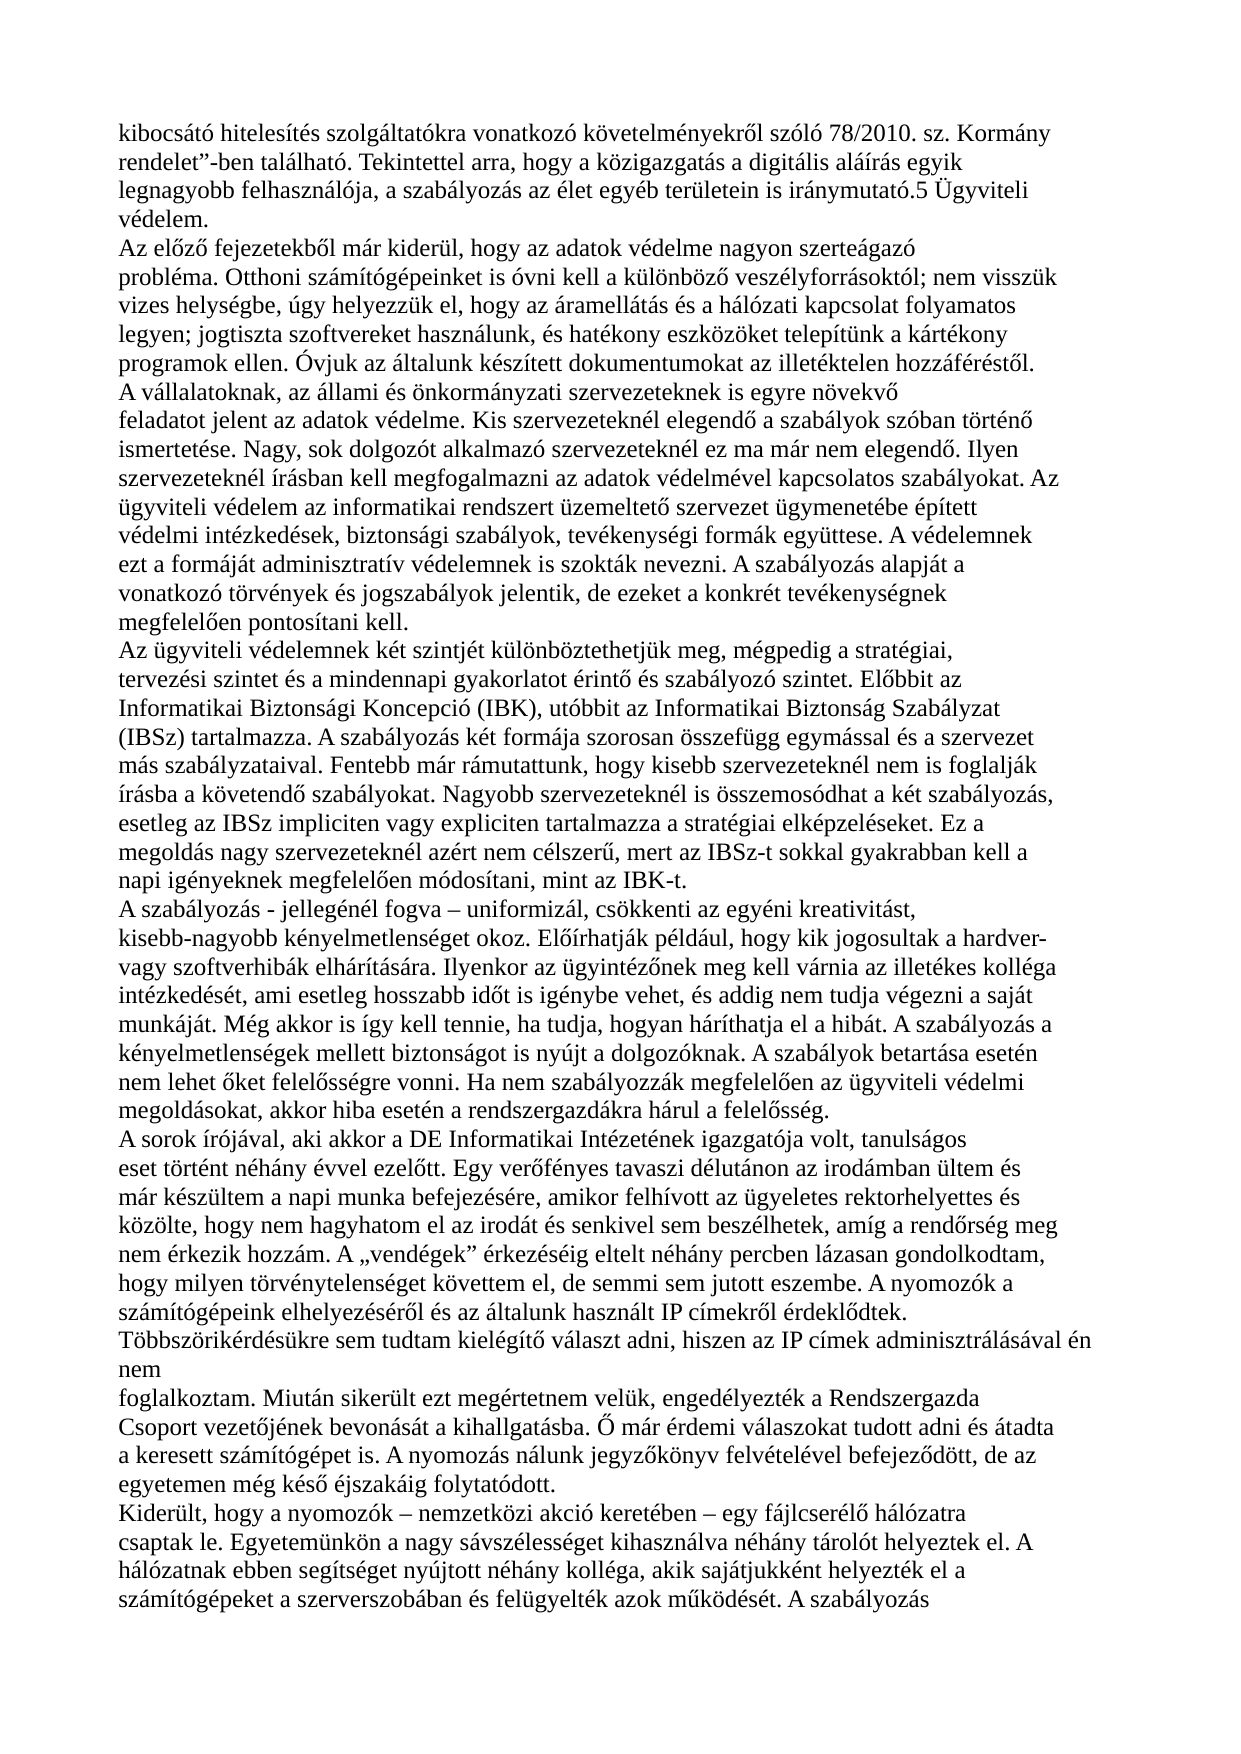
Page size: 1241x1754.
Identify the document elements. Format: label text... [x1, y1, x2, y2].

text más szabályzataival. Fentebb már rámutattunk, hogy kisebb szervezeteknél nem is foglalják [118, 751, 1122, 779]
text Informatikai Biztonsági Koncepció (IBK), utóbbit az Informatikai Biztonság Szabályzat [118, 693, 1122, 722]
text ismertetése. Nagy, sok dolgozót alkalmazó szervezeteknél ez ma már nem elegendő. Ilyen [118, 434, 1122, 463]
text megfelelően pontosítani kell. [118, 607, 1122, 636]
text számítógépeket a szerverszobában és felügyelték azok működését. A szabályozás [118, 1584, 1122, 1613]
text A vállalatoknak, az állami és önkormányzati szervezeteknek is egyre növekvő [118, 377, 1122, 406]
text számítógépeink elhelyezéséről és az általunk használt IP címekről érdeklődtek. Többszörikérdésükre sem tudtam kielégítő választ adni, hiszen az IP címek adminisztrálásával én nem [118, 1297, 1122, 1383]
text írásba a követendő szabályokat. Nagyobb szervezeteknél is összemosódhat a két szabályozás, [118, 779, 1122, 808]
text intézkedését, ami esetleg hosszabb időt is igénybe vehet, és addig nem tudja végezni a saját [118, 981, 1122, 1009]
text feladatot jelent az adatok védelme. Kis szervezeteknél elegendő a szabályok szóban történő [118, 406, 1122, 434]
text kényelmetlenségek mellett biztonságot is nyújt a dolgozóknak. A szabályok betartása esetén [118, 1038, 1122, 1067]
text Kiderült, hogy a nyomozók – nemzetközi akció keretében – egy fájlcserélő hálózatra [118, 1498, 1122, 1527]
text Csoport vezetőjének bevonását a kihallgatásba. Ő már érdemi válaszokat tudott adni és átadta [118, 1412, 1122, 1441]
text probléma. Otthoni számítógépeinket is óvni kell a különböző veszélyforrásoktól; nem visszük [118, 262, 1122, 291]
text esetleg az IBSz impliciten vagy expliciten tartalmazza a stratégiai elképzeléseket. Ez a [118, 808, 1122, 837]
text nem lehet őket felelősségre vonni. Ha nem szabályozzák megfelelően az ügyviteli védelmi [118, 1067, 1122, 1096]
text legyen; jogtiszta szoftvereket használunk, és hatékony eszközöket telepítünk a kártékony [118, 319, 1122, 348]
text munkáját. Még akkor is így kell tennie, ha tudja, hogyan háríthatja el a hibát. A szabályozás a [118, 1009, 1122, 1038]
text vagy szoftverhibák elhárítására. Ilyenkor az ügyintézőnek meg kell várnia az illetékes kolléga [118, 952, 1122, 981]
text A sorok írójával, aki akkor a DE Informatikai Intézetének igazgatója volt, tanulságos [118, 1124, 1122, 1153]
text egyetemen még késő éjszakáig folytatódott. [118, 1469, 1122, 1498]
text Az előző fejezetekből már kiderül, hogy az adatok védelme nagyon szerteágazó [118, 233, 1122, 262]
text szervezeteknél írásban kell megfogalmazni az adatok védelmével kapcsolatos szabályokat. Az [118, 463, 1122, 492]
text Az ügyviteli védelemnek két szintjét különböztethetjük meg, mégpedig a stratégiai, [118, 636, 1122, 664]
text megoldás nagy szervezeteknél azért nem célszerű, mert az IBSz-t sokkal gyakrabban kell a [118, 837, 1122, 866]
text kibocsátó hitelesítés szolgáltatókra vonatkozó követelményekről szóló 78/2010. sz. Kormány [118, 118, 1122, 147]
text vizes helységbe, úgy helyezzük el, hogy az áramellátás és a hálózati kapcsolat folyamatos [118, 291, 1122, 319]
text napi igényeknek megfelelően módosítani, mint az IBK-t. [118, 866, 1122, 894]
text megoldásokat, akkor hiba esetén a rendszergazdákra hárul a felelősség. [118, 1096, 1122, 1124]
text már készültem a napi munka befejezésére, amikor felhívott az ügyeletes rektorhelyettes és [118, 1182, 1122, 1211]
text a keresett számítógépet is. A nyomozás nálunk jegyzőkönyv felvételével befejeződött, de az [118, 1441, 1122, 1469]
text foglalkoztam. Miután sikerült ezt megértetnem velük, engedélyezték a Rendszergazda [118, 1383, 1122, 1412]
text hálózatnak ebben segítséget nyújtott néhány kolléga, akik sajátjukként helyezték el a [118, 1556, 1122, 1584]
text kisebb-nagyobb kényelmetlenséget okoz. Előírhatják például, hogy kik jogosultak a hardver- [118, 923, 1122, 952]
text legnagyobb felhasználója, a szabályozás az élet egyéb területein is iránymutató.5 Ügyviteli védelem. [118, 176, 1122, 233]
text (IBSz) tartalmazza. A szabályozás két formája szorosan összefügg egymással és a szervezet [118, 722, 1122, 751]
text hogy milyen törvénytelenséget követtem el, de semmi sem jutott eszembe. A nyomozók a [118, 1268, 1122, 1297]
text vonatkozó törvények és jogszabályok jelentik, de ezeket a konkrét tevékenységnek [118, 578, 1122, 607]
text nem érkezik hozzám. A „vendégek” érkezéséig eltelt néhány percben lázasan gondolkodtam, [118, 1239, 1122, 1268]
text rendelet”-ben található. Tekintettel arra, hogy a közigazgatás a digitális aláírás egyik [118, 147, 1122, 176]
text A szabályozás - jellegénél fogva – uniformizál, csökkenti az egyéni kreativitást, [118, 894, 1122, 923]
text védelmi intézkedések, biztonsági szabályok, tevékenységi formák együttese. A védelemnek [118, 521, 1122, 549]
text ezt a formáját adminisztratív védelemnek is szokták nevezni. A szabályozás alapját a [118, 549, 1122, 578]
text közölte, hogy nem hagyhatom el az irodát és senkivel sem beszélhetek, amíg a rendőrség meg [118, 1211, 1122, 1239]
text programok ellen. Óvjuk az általunk készített dokumentumokat az illetéktelen hozzáféréstől. [118, 348, 1122, 377]
text ügyviteli védelem az informatikai rendszert üzemeltető szervezet ügymenetébe épített [118, 492, 1122, 521]
text tervezési szintet és a mindennapi gyakorlatot érintő és szabályozó szintet. Előbbit az [118, 664, 1122, 693]
text eset történt néhány évvel ezelőtt. Egy verőfényes tavaszi délutánon az irodámban ültem és [118, 1153, 1122, 1182]
text csaptak le. Egyetemünkön a nagy sávszélességet kihasználva néhány tárolót helyeztek el. A [118, 1527, 1122, 1556]
